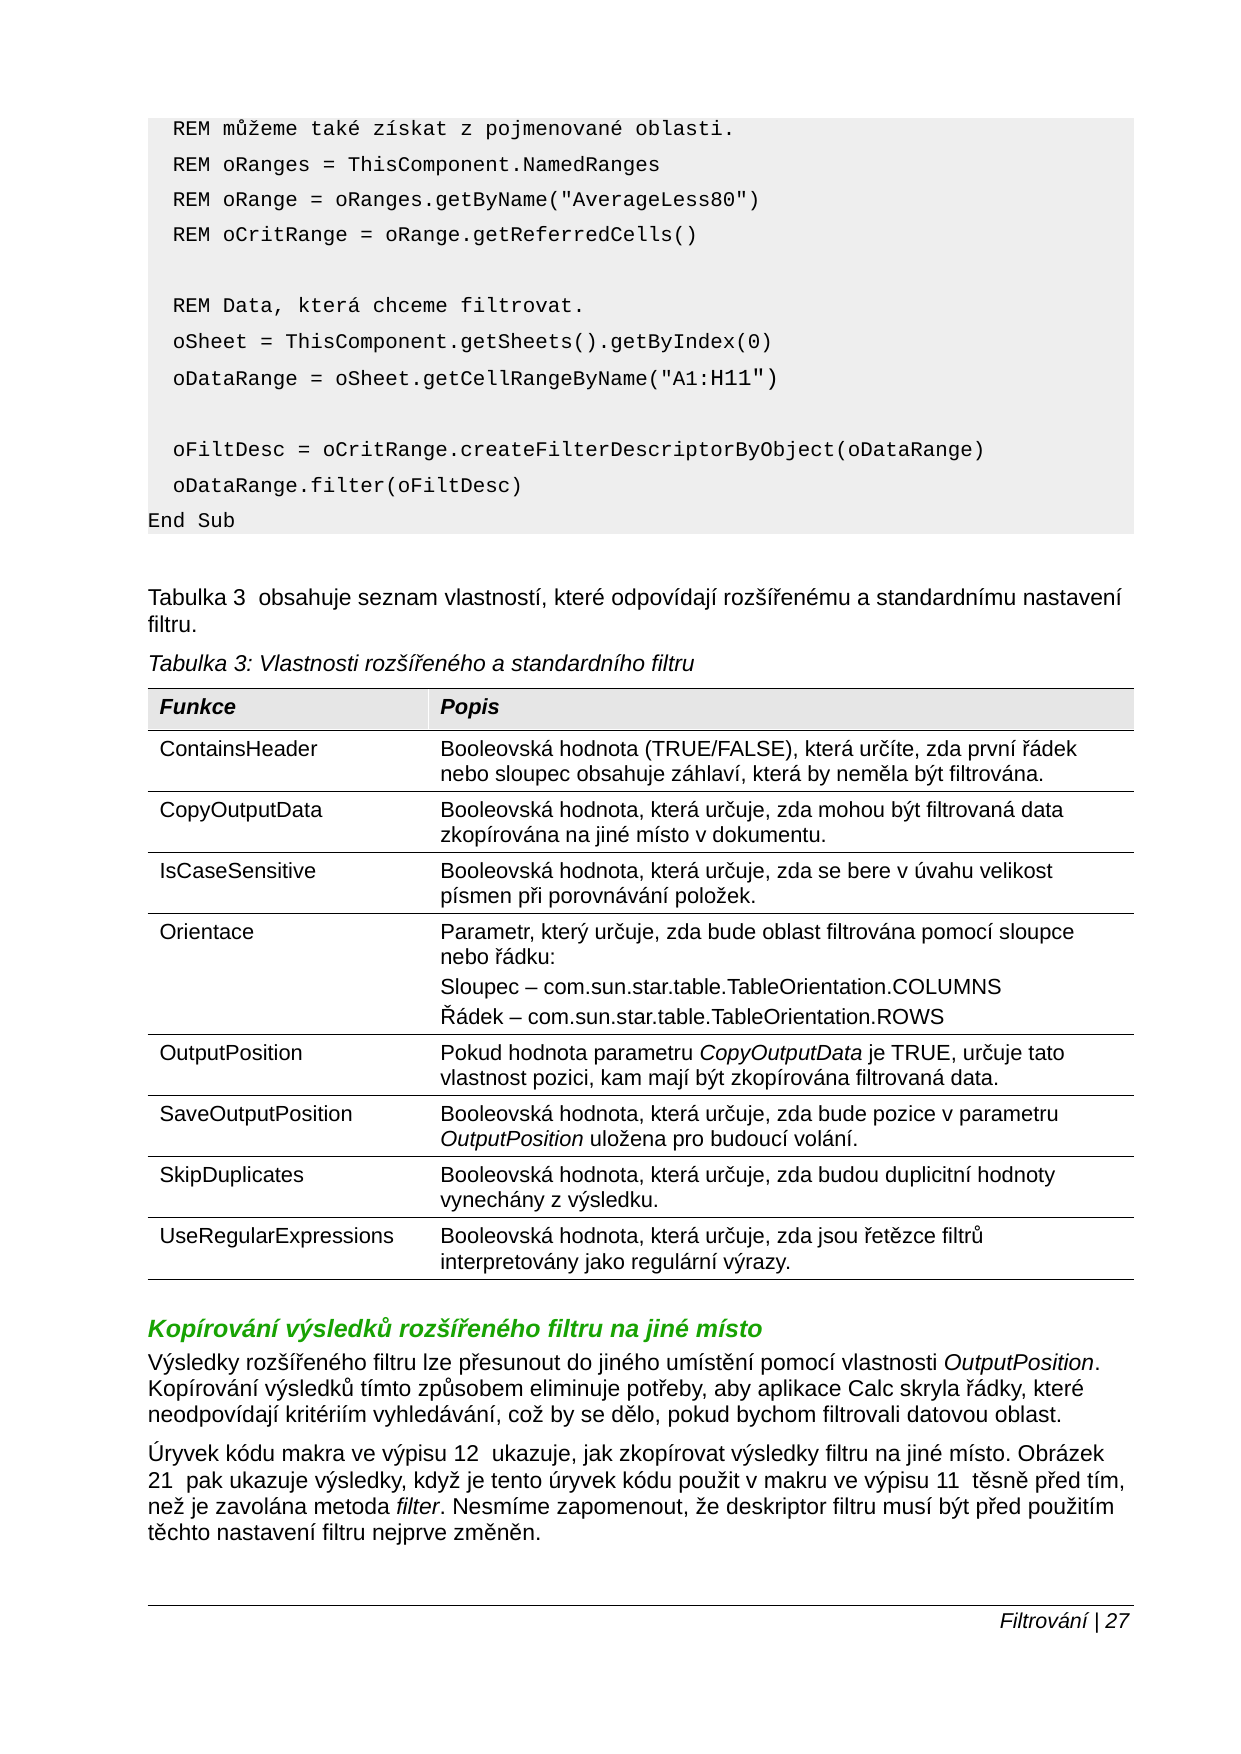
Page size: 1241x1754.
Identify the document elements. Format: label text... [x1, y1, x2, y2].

text REM můžeme také získat z pojmenované oblasti. [148, 118, 1134, 142]
table_cell Booleovská hodnota, která určuje, zda budou duplicitní hodnoty vynechány z výsledku. [429, 1157, 1134, 1217]
text Tabulka 3 obsahuje seznam vlastností, které odpovídají rozšířenému a standardnímu nastavení filtru. [148, 584, 1134, 637]
table_cell CopyOutputData [148, 792, 428, 852]
text Úryvek kódu makra ve výpisu 12 ukazuje, jak zkopírovat výsledky filtru na jiné místo. Obrázek 21 pak ukazuje výsledky, když je tento úryvek kódu použit v makru ve výpisu 11 těsně před tím, než je zavolána metoda filter. Nesmíme zapomenout, že deskriptor filtru musí být před použitím těchto nastavení filtru nejprve změněn. [148, 1440, 1134, 1546]
table_cell Booleovská hodnota, která určuje, zda jsou řetězce filtrů interpretovány jako regulární výrazy. [429, 1218, 1134, 1278]
table_cell Booleovská hodnota, která určuje, zda bude pozice v parametru OutputPosition uložena pro budoucí volání. [429, 1096, 1134, 1156]
text REM Data, která chceme filtrovat. [148, 295, 1134, 319]
table_cell Orientace [148, 914, 428, 1034]
table_cell Parametr, který určuje, zda bude oblast filtrována pomocí sloupce nebo řádku: Sloupec – com.sun.star.table.TableOrientation.COLUMNS Řádek – com.sun.star.table.TableOrientation.ROWS [429, 914, 1134, 1034]
subtitle Kopírování výsledků rozšířeného filtru na jiné místo [148, 1314, 1134, 1343]
table_cell SkipDuplicates [148, 1157, 428, 1217]
table_cell UseRegularExpressions [148, 1218, 428, 1278]
text REM oRange = oRanges.getByName("AverageLess80") [148, 189, 1134, 213]
text REM oCritRange = oRange.getReferredCells() [148, 224, 1134, 248]
table_cell Pokud hodnota parametru CopyOutputData je TRUE, určuje tato vlastnost pozici, kam mají být zkopírována filtrovaná data. [429, 1035, 1134, 1095]
table_cell Booleovská hodnota, která určuje, zda se bere v úvahu velikost písmen při porovnávání položek. [429, 853, 1134, 913]
table_cell Booleovská hodnota (TRUE/FALSE), která určíte, zda první řádek nebo sloupec obsahuje záhlaví, která by neměla být filtrována. [429, 731, 1134, 791]
table_cell ContainsHeader [148, 731, 428, 791]
table_cell SaveOutputPosition [148, 1096, 428, 1156]
text oDataRange = oSheet.getCellRangeByName("A1:H11") [148, 366, 1134, 392]
table_cell OutputPosition [148, 1035, 428, 1095]
text REM oRanges = ThisComponent.NamedRanges [148, 153, 1134, 177]
table_header Funkce [148, 689, 428, 729]
text oDataRange.filter(oFiltDesc) [148, 474, 1134, 498]
text oSheet = ThisComponent.getSheets().getByIndex(0) [148, 331, 1134, 354]
text Výsledky rozšířeného filtru lze přesunout do jiného umístění pomocí vlastnosti OutputPosition. Kopírování výsledků tímto způsobem eliminuje potřeby, aby aplikace Calc skryla řádky, které neodpovídají kritériím vyhledávání, což by se dělo, pokud bychom filtrovali datovou oblast. [148, 1349, 1134, 1428]
table_cell IsCaseSensitive [148, 853, 428, 913]
table_cell Booleovská hodnota, která určuje, zda mohou být filtrovaná data zkopírována na jiné místo v dokumentu. [429, 792, 1134, 852]
text oFiltDesc = oCritRange.createFilterDescriptorByObject(oDataRange) [148, 439, 1134, 463]
text Tabulka 3: Vlastnosti rozšířeného a standardního filtru [148, 649, 1134, 676]
table_header Popis [429, 689, 1134, 729]
text End Sub [148, 510, 1134, 534]
